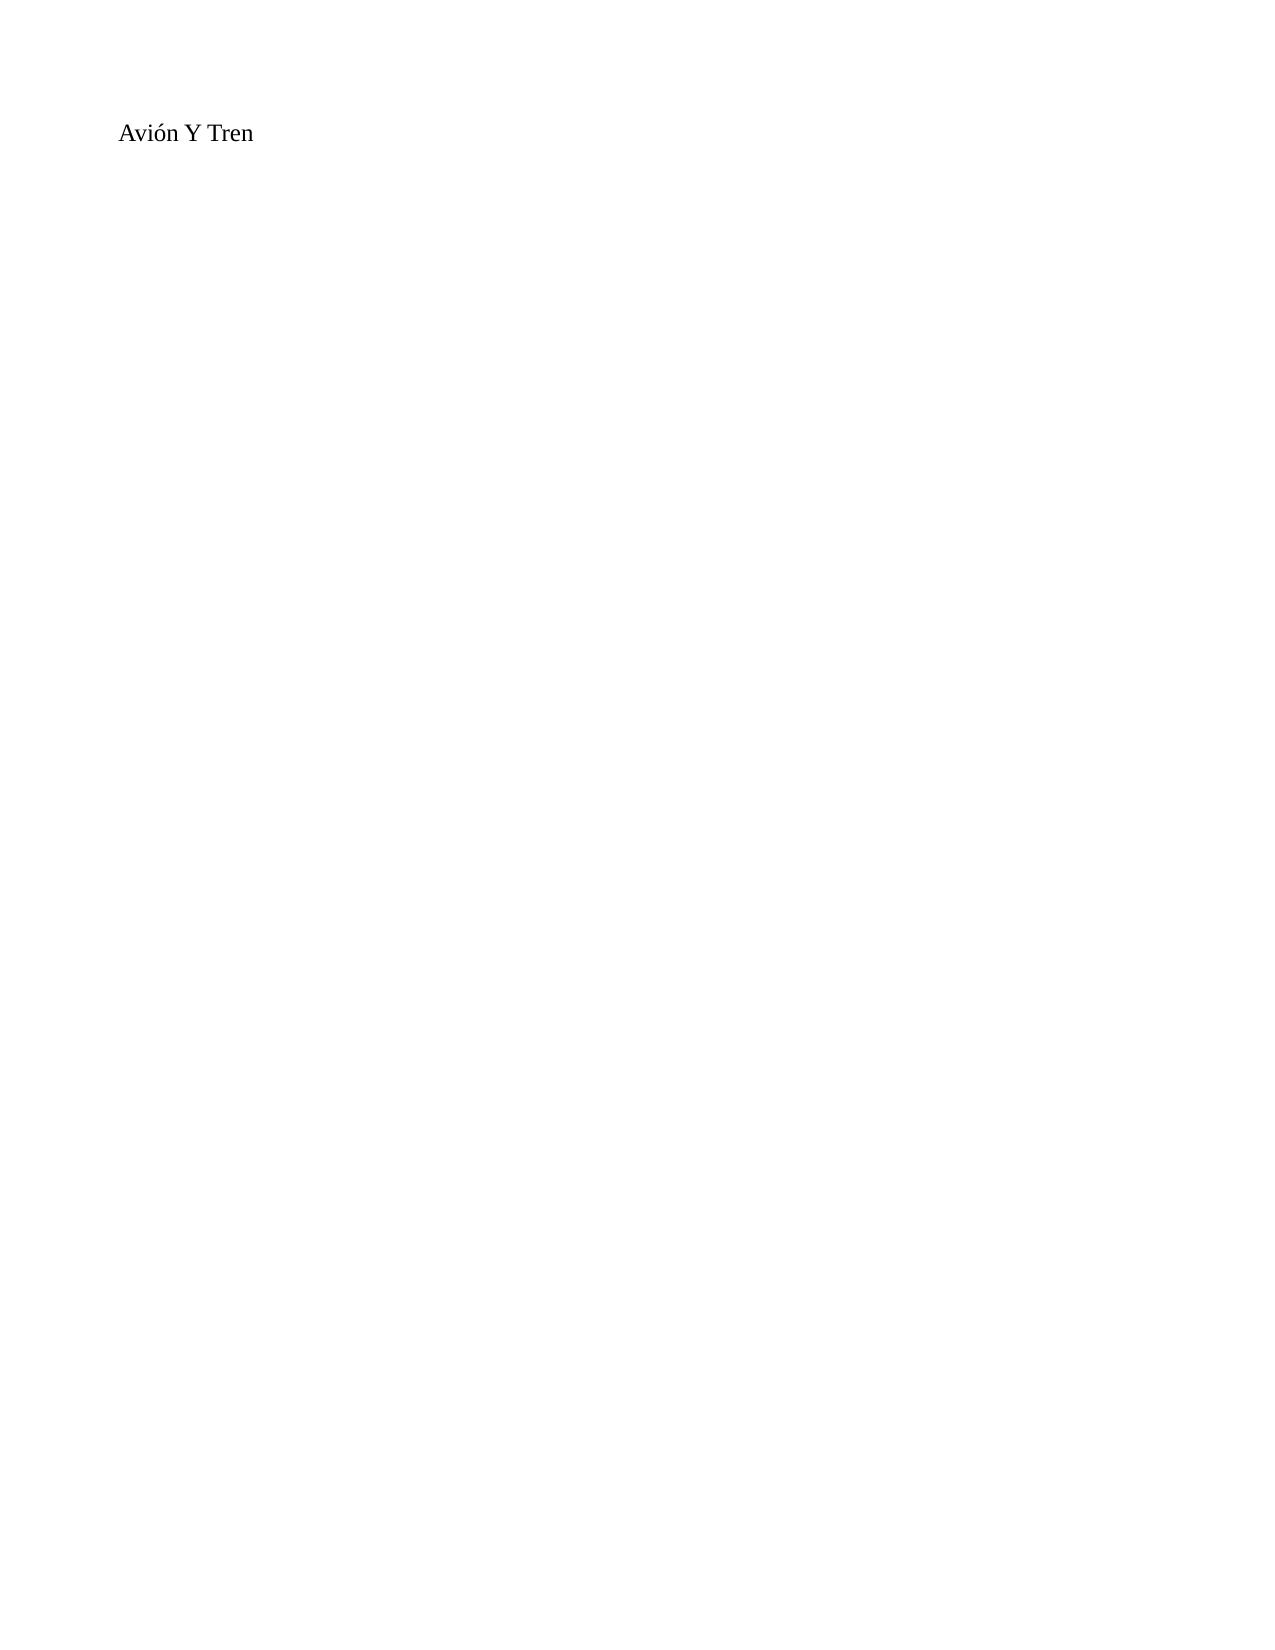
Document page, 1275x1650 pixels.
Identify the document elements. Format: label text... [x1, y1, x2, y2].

text Avión Y Tren [118, 118, 1157, 147]
